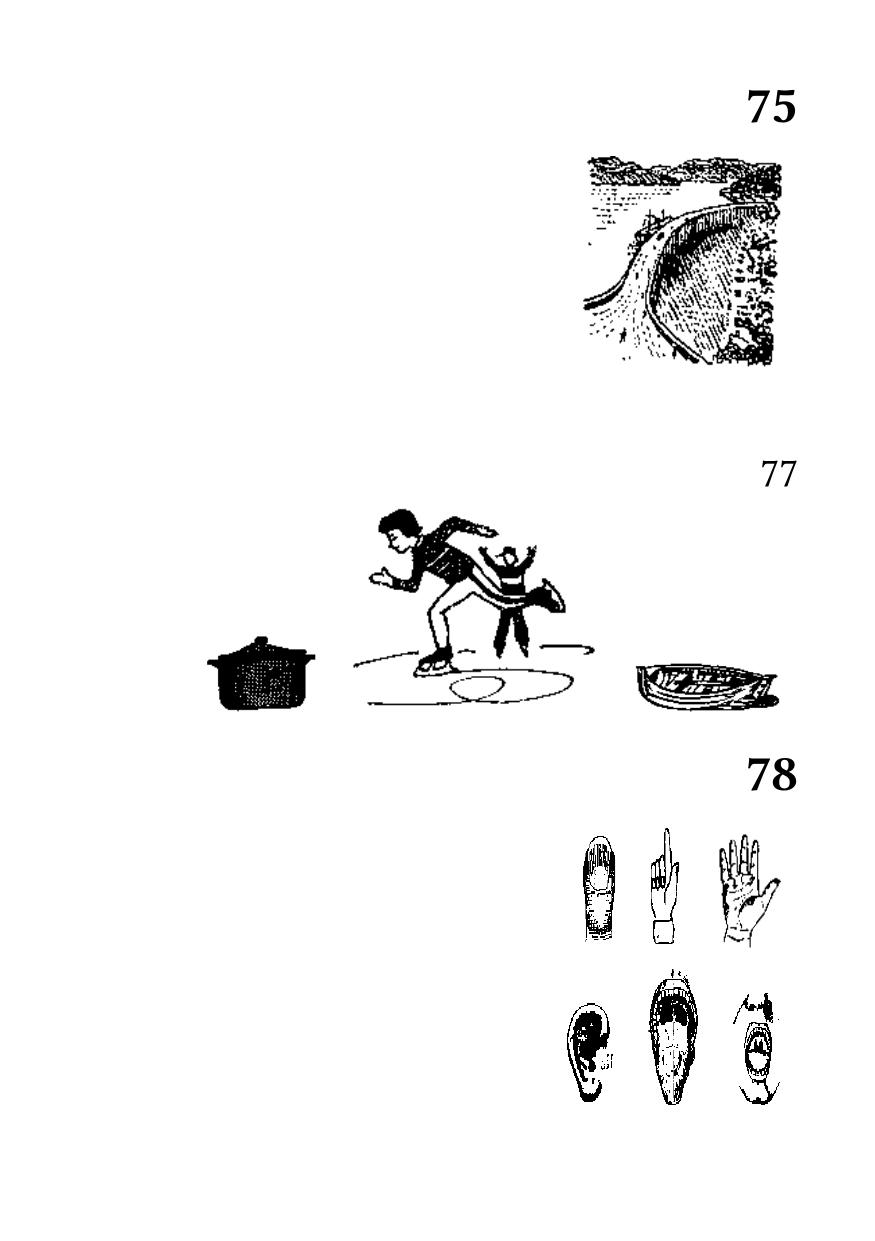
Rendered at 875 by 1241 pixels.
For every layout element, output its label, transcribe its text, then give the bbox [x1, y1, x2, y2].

text 77 [75, 449, 799, 496]
subtitle 75 [75, 75, 799, 135]
subtitle 78 [75, 743, 799, 803]
